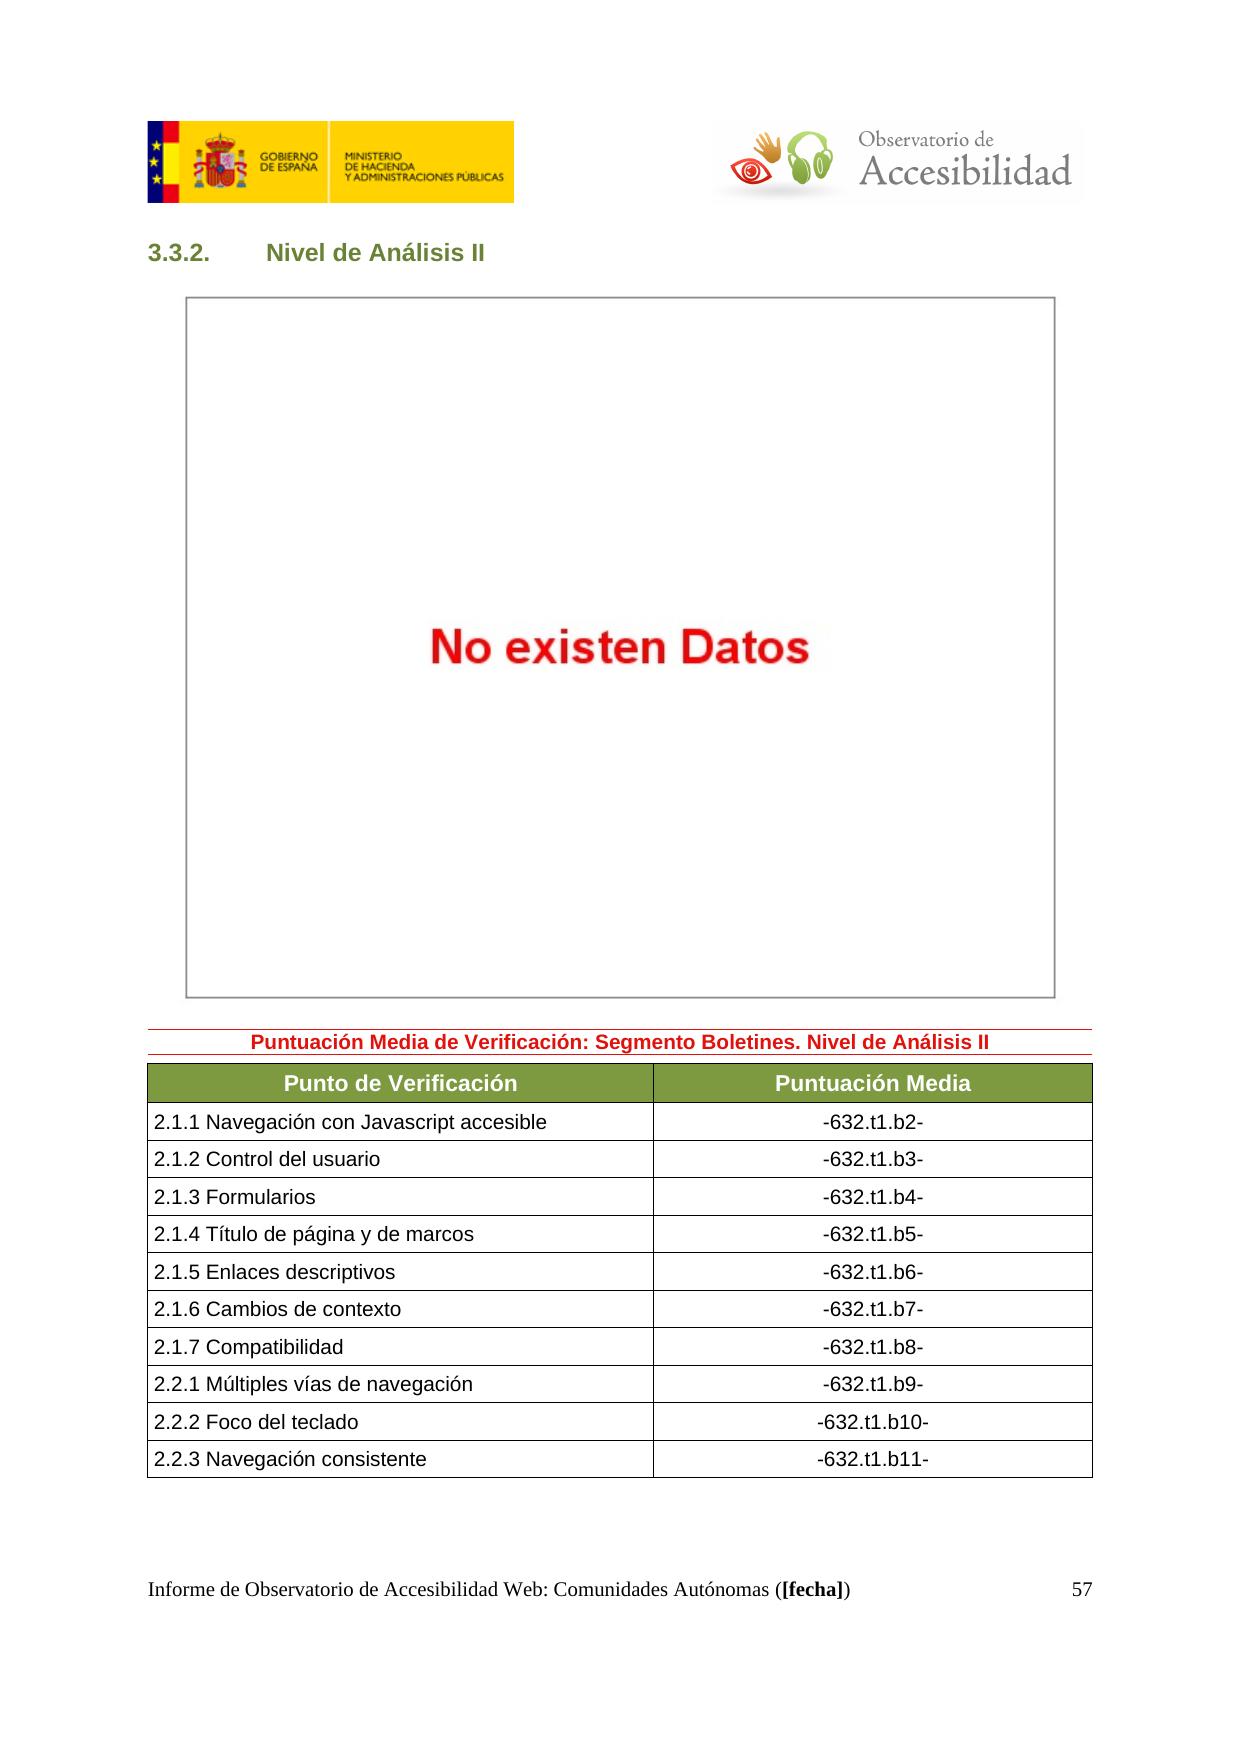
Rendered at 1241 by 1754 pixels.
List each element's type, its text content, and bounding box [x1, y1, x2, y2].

table_header Puntuación Media [654, 1064, 1092, 1102]
table_cell 2.1.3 Formularios [148, 1178, 653, 1215]
table_cell 2.1.5 Enlaces descriptivos [148, 1253, 653, 1290]
picture [147, 121, 514, 203]
list Nivel de Análisis II [148, 238, 1092, 267]
table_cell -632.t1.b7- [654, 1291, 1092, 1327]
table_cell -632.t1.b5- [654, 1216, 1092, 1252]
table_cell -632.t1.b2- [654, 1103, 1092, 1140]
table_cell -632.t1.b6- [654, 1253, 1092, 1290]
table_cell -632.t1.b11- [654, 1441, 1092, 1477]
table_cell -632.t1.b8- [654, 1328, 1092, 1365]
table_cell 2.1.1 Navegación con Javascript accesible [148, 1103, 653, 1140]
table_cell -632.t1.b3- [654, 1141, 1092, 1177]
picture [710, 122, 1086, 205]
table_header Punto de Verificación [148, 1064, 653, 1102]
table_cell 2.2.2 Foco del teclado [148, 1403, 653, 1440]
table_cell -632.t1.b10- [654, 1403, 1092, 1440]
table_cell -632.t1.b9- [654, 1366, 1092, 1402]
picture [178, 294, 1062, 1005]
table_cell 2.1.4 Título de página y de marcos [148, 1216, 653, 1252]
table_cell 2.1.7 Compatibilidad [148, 1328, 653, 1365]
table_cell -632.t1.b4- [654, 1178, 1092, 1215]
table_cell 2.1.6 Cambios de contexto [148, 1291, 653, 1327]
text Puntuación Media de Verificación: Segmento Boletines. Nivel de Análisis II [148, 1030, 1092, 1054]
table_cell 2.1.2 Control del usuario [148, 1141, 653, 1177]
table_cell 2.2.1 Múltiples vías de navegación [148, 1366, 653, 1402]
table_cell 2.2.3 Navegación consistente [148, 1441, 653, 1477]
